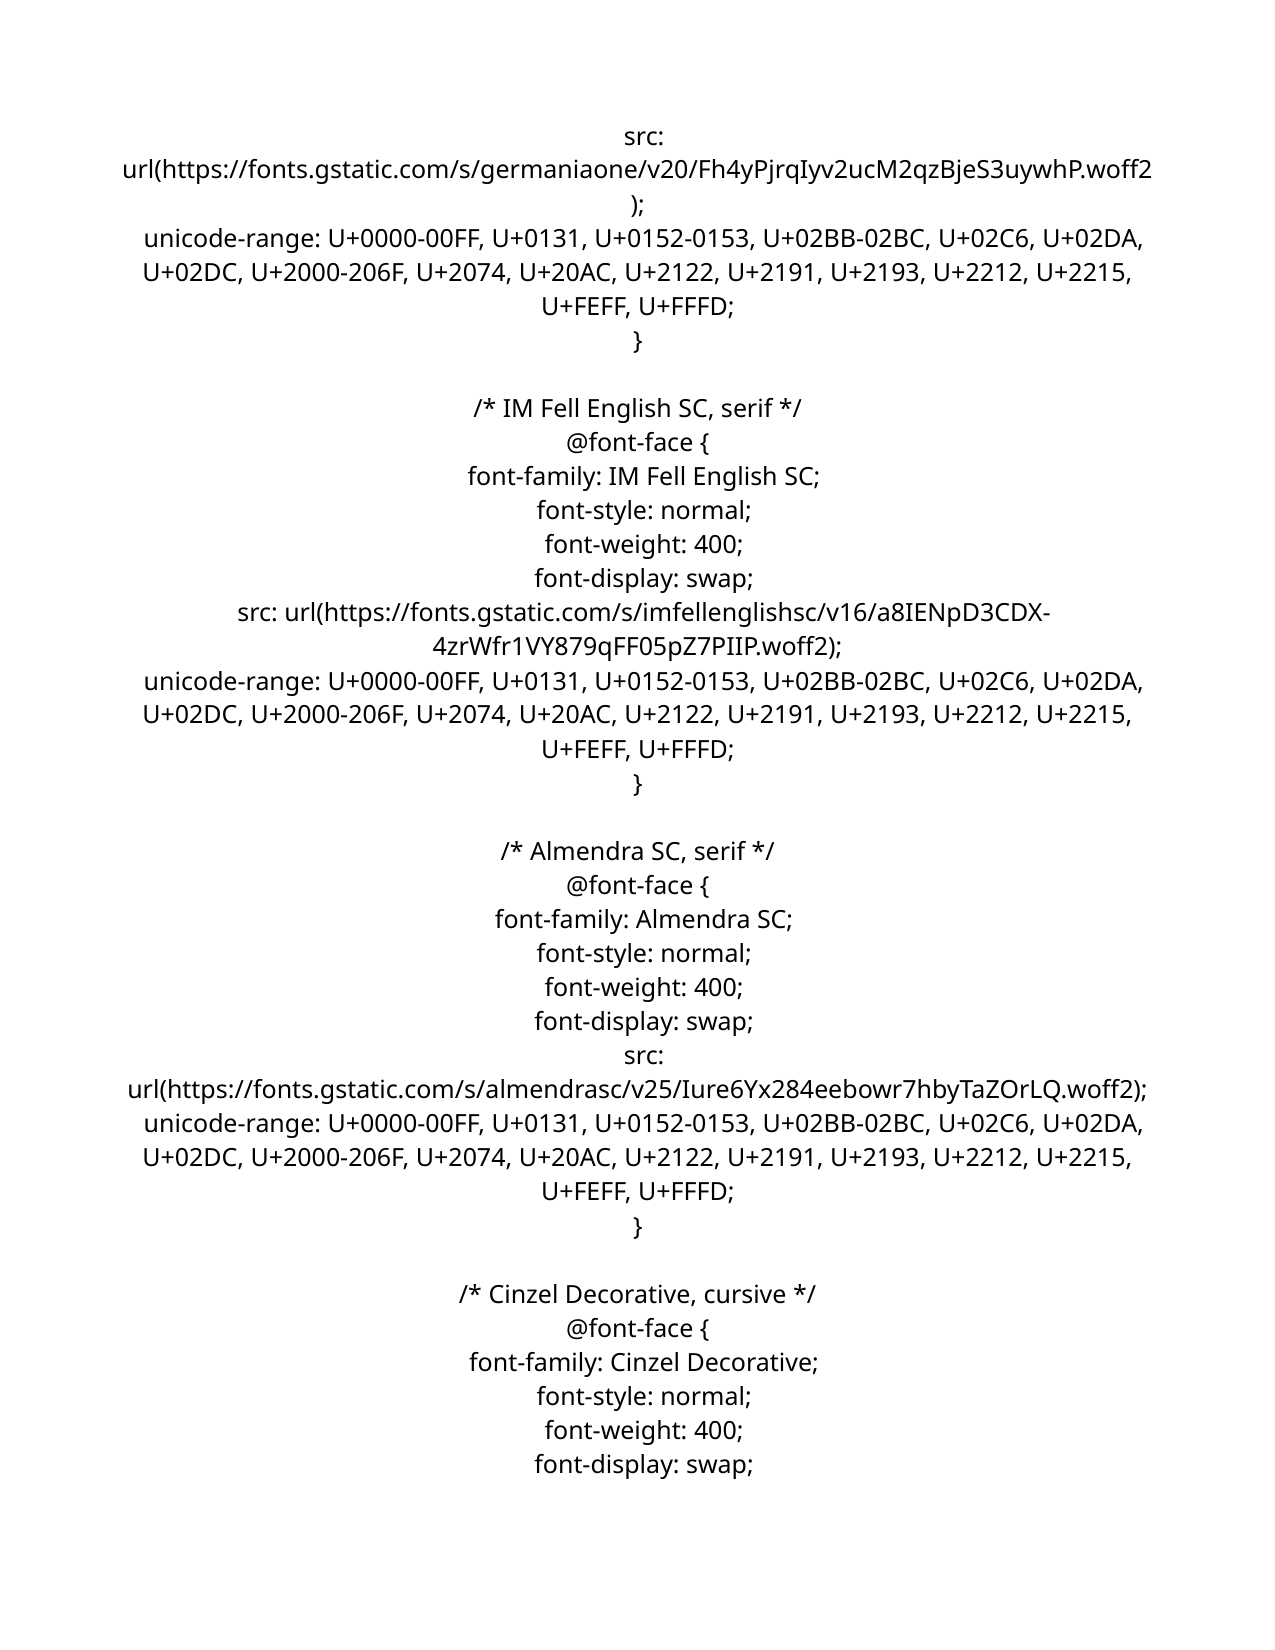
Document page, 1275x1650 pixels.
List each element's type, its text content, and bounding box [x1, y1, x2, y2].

text @font-face { [118, 1310, 1157, 1344]
text font-style: normal; [118, 1378, 1157, 1412]
text } [118, 322, 1157, 357]
text /* Cinzel Decorative, cursive */ [118, 1276, 1157, 1310]
text /* IM Fell English SC, serif */ [118, 391, 1157, 425]
text src: url(https://fonts.gstatic.com/s/almendrasc/v25/Iure6Yx284eebowr7hbyTaZOrLQ.woff2); [118, 1038, 1157, 1106]
text font-family: IM Fell English SC; [118, 459, 1157, 493]
text font-weight: 400; [118, 970, 1157, 1004]
text src: url(https://fonts.gstatic.com/s/germaniaone/v20/Fh4yPjrqIyv2ucM2qzBjeS3uywhP.woff2); [118, 118, 1157, 220]
text font-family: Cinzel Decorative; [118, 1344, 1157, 1378]
text font-family: Almendra SC; [118, 902, 1157, 936]
text unicode-range: U+0000-00FF, U+0131, U+0152-0153, U+02BB-02BC, U+02C6, U+02DA, U+02DC, U+2000-206F, U+2074, U+20AC, U+2122, U+2191, U+2193, U+2212, U+2215, U+FEFF, U+FFFD; [118, 663, 1157, 765]
text src: url(https://fonts.gstatic.com/s/imfellenglishsc/v16/a8IENpD3CDX-4zrWfr1VY879qFF05pZ7PIIP.woff2); [118, 595, 1157, 663]
text font-display: swap; [118, 1004, 1157, 1038]
text @font-face { [118, 867, 1157, 902]
text font-weight: 400; [118, 1412, 1157, 1447]
text font-style: normal; [118, 936, 1157, 970]
text } [118, 1208, 1157, 1242]
text unicode-range: U+0000-00FF, U+0131, U+0152-0153, U+02BB-02BC, U+02C6, U+02DA, U+02DC, U+2000-206F, U+2074, U+20AC, U+2122, U+2191, U+2193, U+2212, U+2215, U+FEFF, U+FFFD; [118, 1106, 1157, 1208]
text font-display: swap; [118, 1447, 1157, 1481]
text @font-face { [118, 425, 1157, 459]
text unicode-range: U+0000-00FF, U+0131, U+0152-0153, U+02BB-02BC, U+02C6, U+02DA, U+02DC, U+2000-206F, U+2074, U+20AC, U+2122, U+2191, U+2193, U+2212, U+2215, U+FEFF, U+FFFD; [118, 220, 1157, 322]
text /* Almendra SC, serif */ [118, 833, 1157, 867]
text font-display: swap; [118, 561, 1157, 595]
text font-style: normal; [118, 493, 1157, 527]
text font-weight: 400; [118, 527, 1157, 561]
text } [118, 765, 1157, 799]
